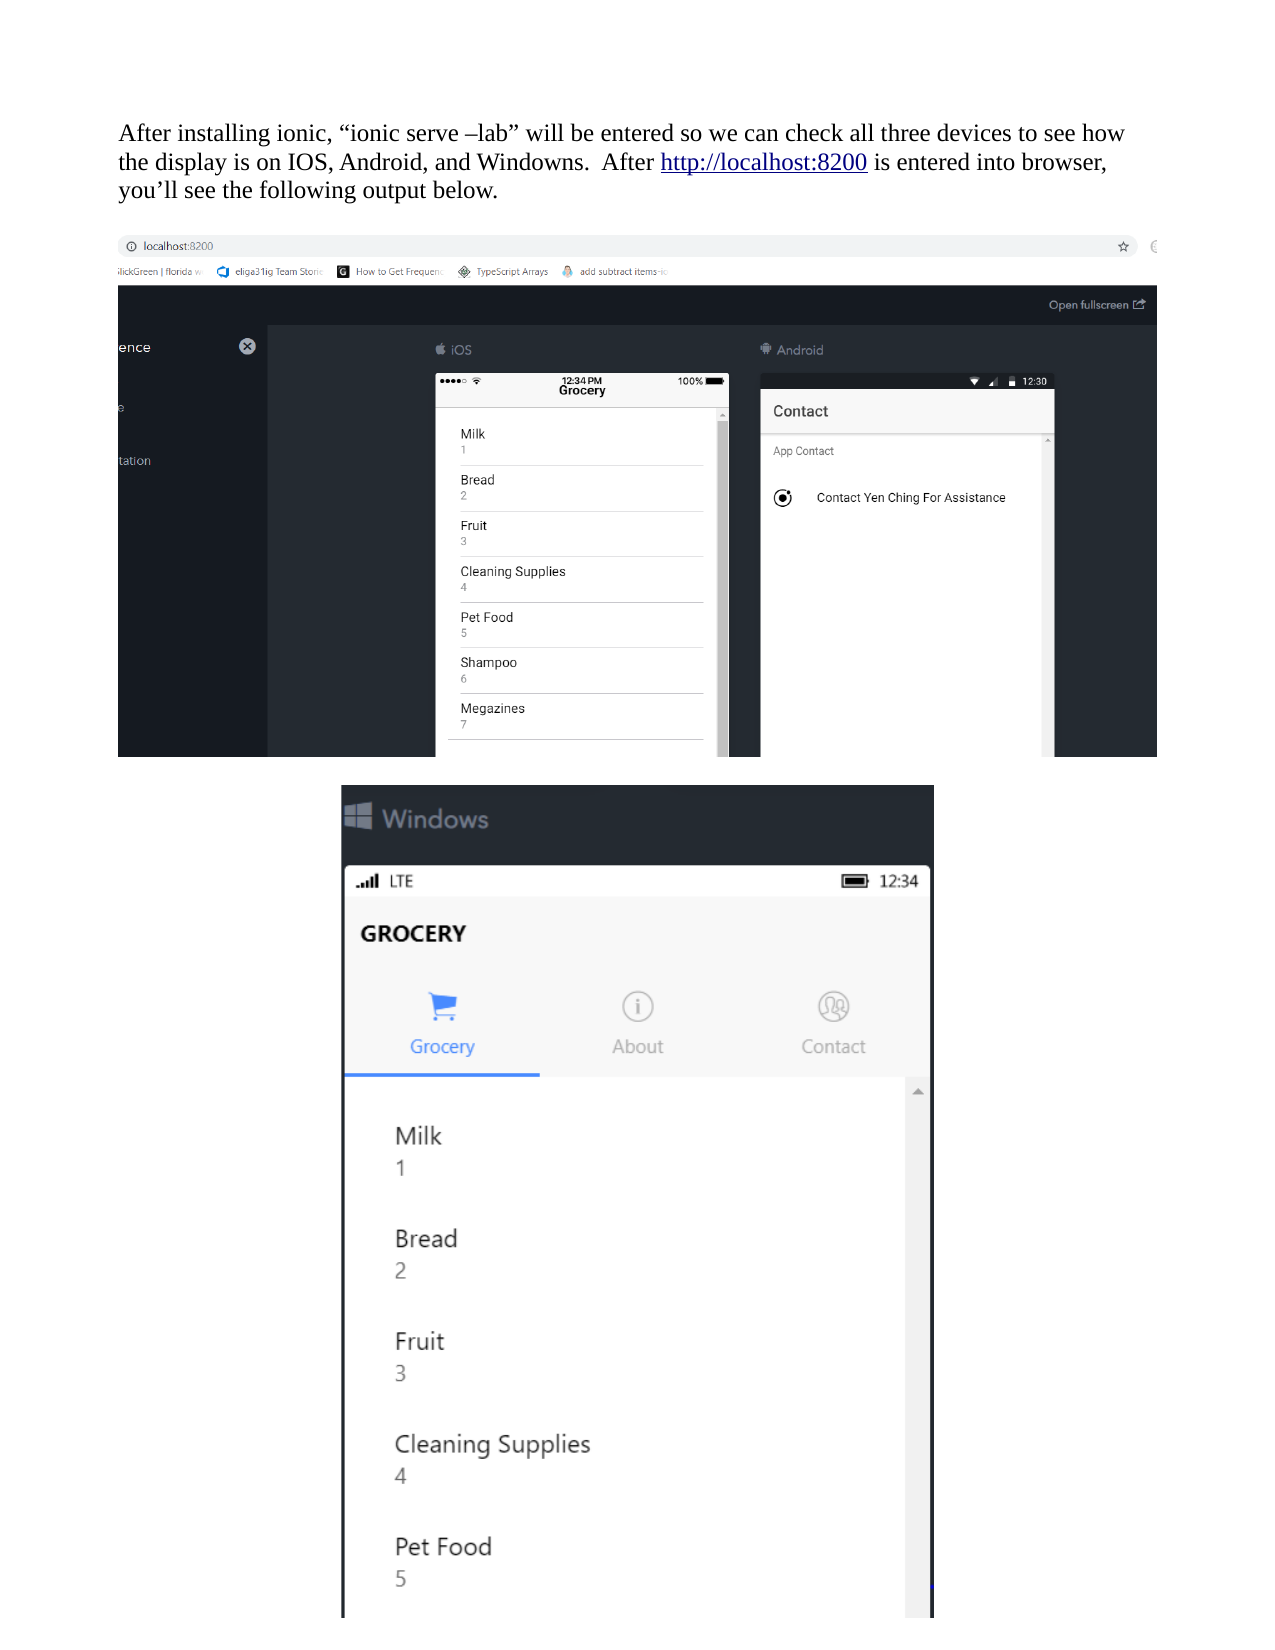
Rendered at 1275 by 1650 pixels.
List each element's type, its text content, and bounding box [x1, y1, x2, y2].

picture [341, 785, 934, 1618]
text After installing ionic, “ionic serve –lab” will be entered so we can check all three devices to see how the display is on IOS, Android, and Windowns. After http://localhost:8200 is entered into browser, you’ll see the following output below. [118, 118, 1157, 204]
picture [118, 233, 1157, 757]
